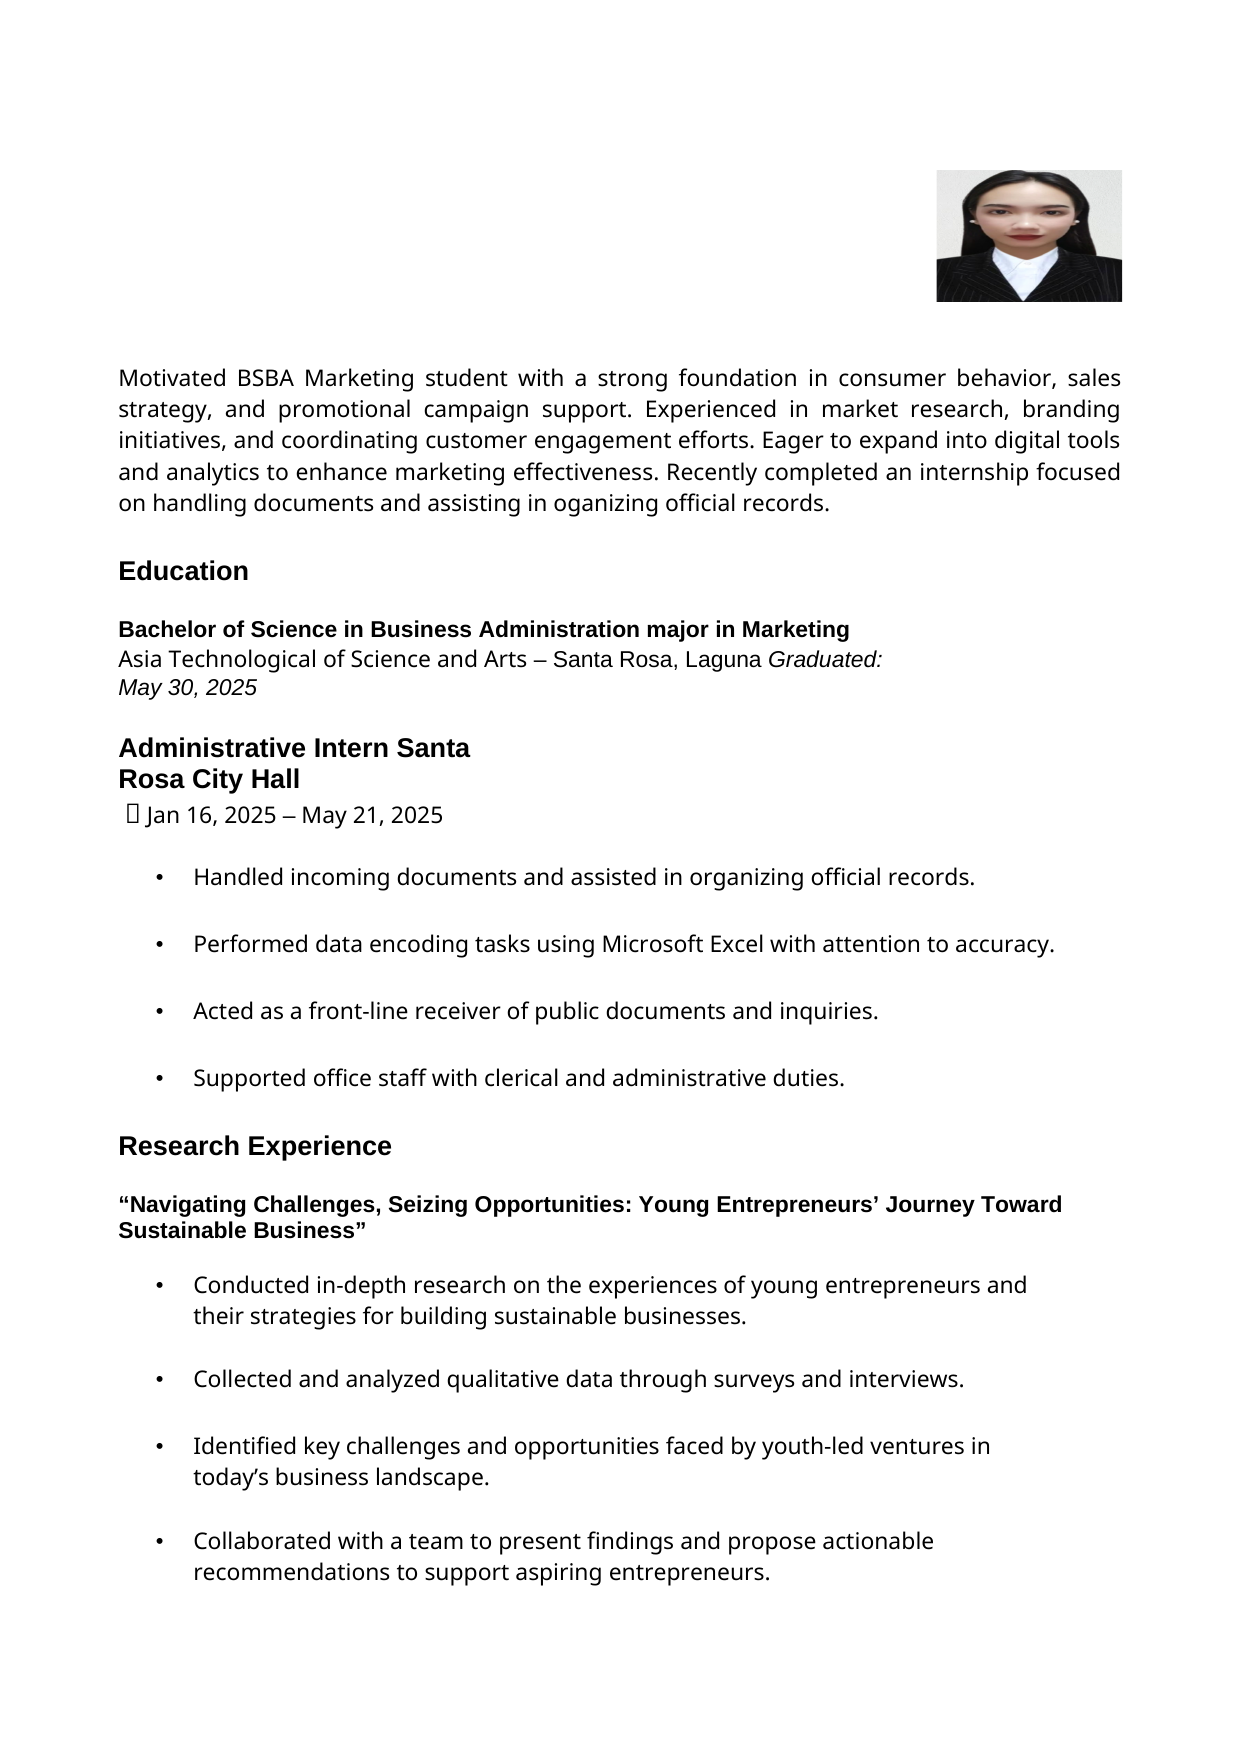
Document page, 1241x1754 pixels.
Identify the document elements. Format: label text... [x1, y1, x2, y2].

text Bachelor of Science in Business Administration major in Marketing Asia Technological of Science and Arts – Santa Rosa, Laguna Graduated: May 30, 2025 [118, 616, 892, 700]
text Education [118, 555, 1122, 586]
text Motivated BSBA Marketing student with a strong foundation in consumer behavior, sales strategy, and promotional campaign support. Experienced in market research, branding initiatives, and coordinating customer engagement efforts. Eager to expand into digital tools and analytics to enhance marketing effectiveness. Recently completed an internship focused on handling documents and assisting in oganizing official records. [118, 362, 1122, 518]
text Administrative Intern Santa Rosa City Hall [118, 732, 488, 794]
list Performed data encoding tasks using Microsoft Excel with attention to accuracy. [156, 928, 1122, 959]
list Identified key challenges and opportunities faced by youth-led ventures in today’s business landscape. [156, 1430, 1046, 1493]
text Research Experience [118, 1130, 1122, 1161]
list Supported office staff with clerical and administrative duties. [156, 1062, 1122, 1093]
list Acted as a front-line receiver of public documents and inquiries. [156, 995, 1122, 1026]
list Handled incoming documents and assisted in organizing official records. [156, 861, 1122, 892]
list Conducted in-depth research on the experiences of young entrepreneurs and their strategies for building sustainable businesses. [156, 1268, 1056, 1331]
text 📅 Jan 16, 2025 – May 21, 2025 [124, 794, 1122, 831]
list Collected and analyzed qualitative data through surveys and interviews. [156, 1363, 1122, 1394]
text “Navigating Challenges, Seizing Opportunities: Young Entrepreneurs’ Journey Toward Sustainable Business” [118, 1191, 1122, 1243]
list Collaborated with a team to present findings and propose actionable recommendations to support aspiring entrepreneurs. [156, 1524, 1102, 1587]
